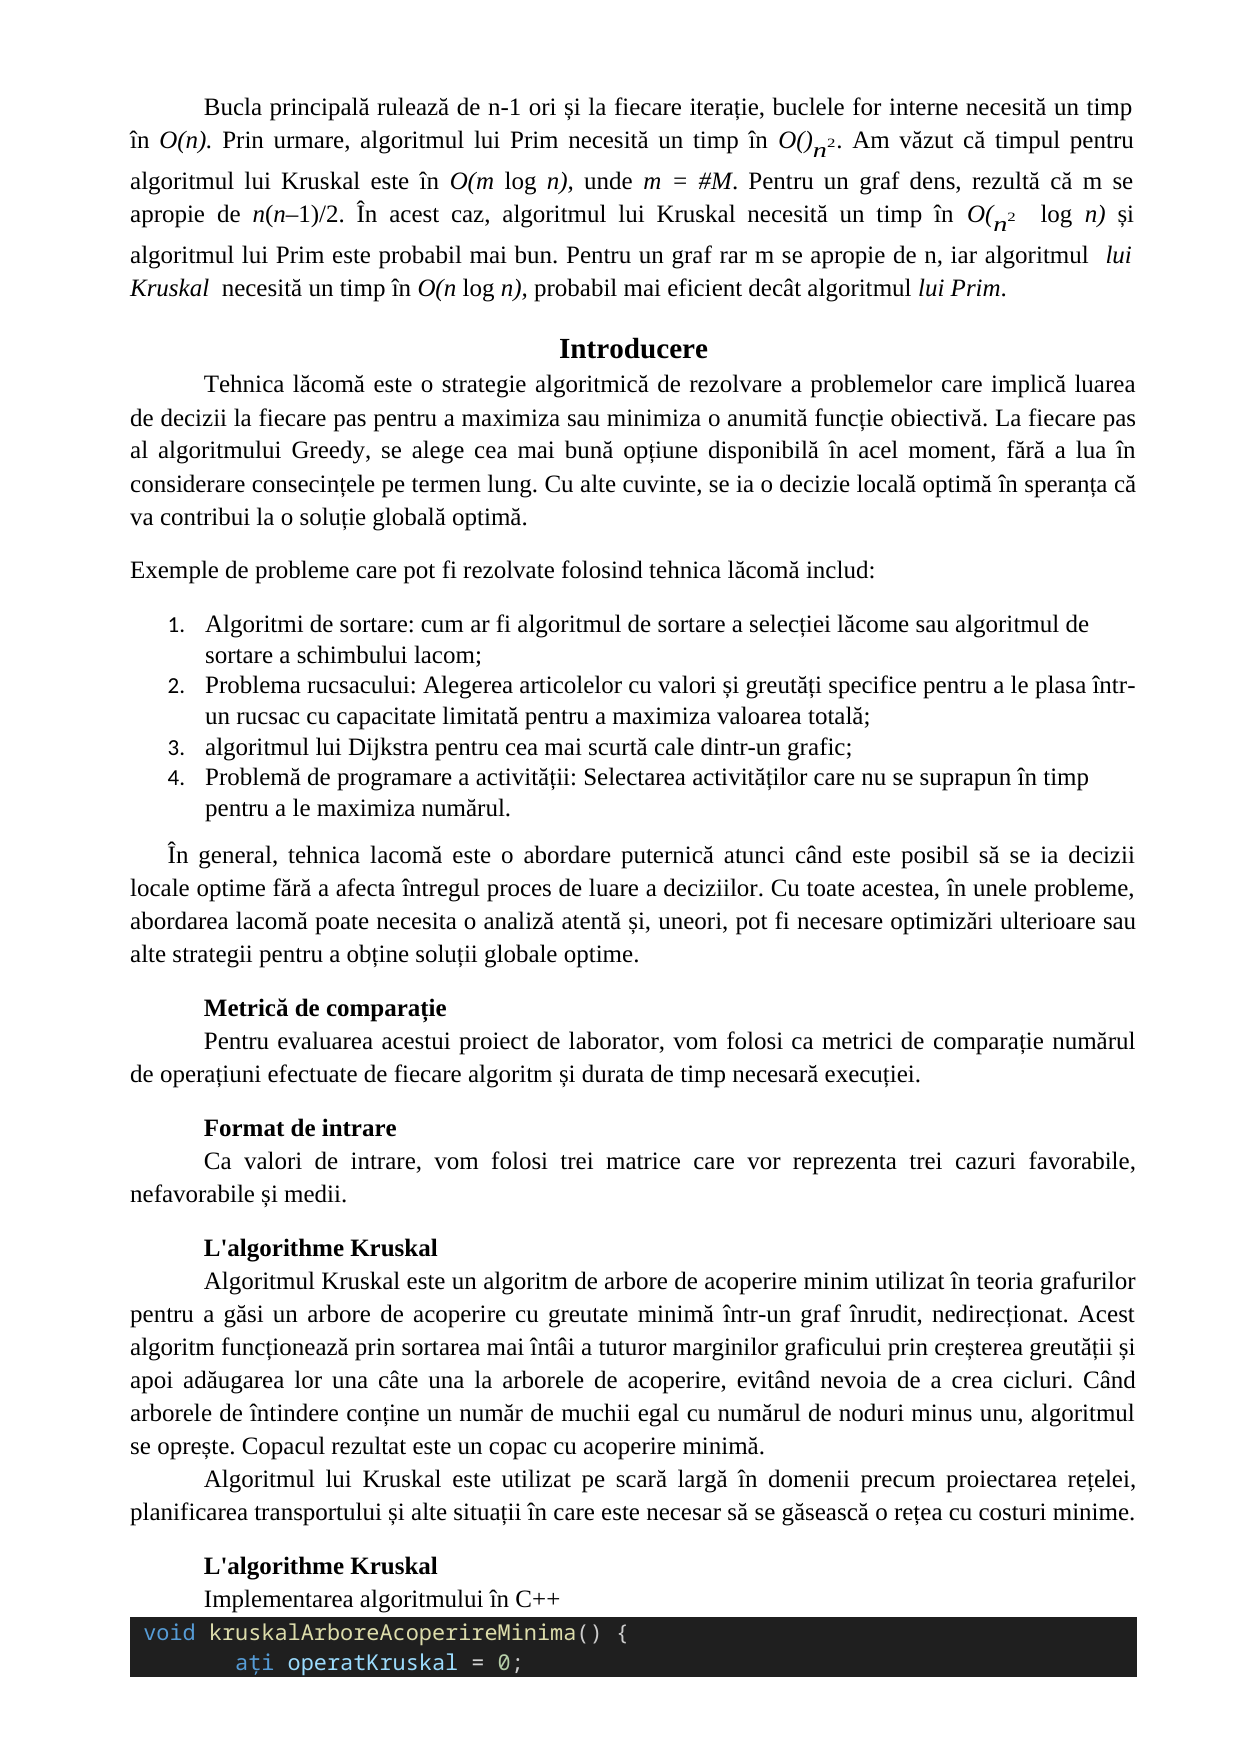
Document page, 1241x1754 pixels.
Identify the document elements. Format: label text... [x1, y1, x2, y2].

list Algoritmi de sortare: cum ar fi algoritmul de sortare a selecției lăcome sau algoritmul de sortare a schimbului lacom; [167, 609, 1137, 669]
list Problema rucsacului: Alegerea articolelor cu valori și greutăți specifice pentru a le plasa într-un rucsac cu capacitate limitată pentru a maximiza valoarea totală; [167, 671, 1137, 730]
text L'algorithme Kruskal [130, 1233, 1137, 1262]
text Algoritmul Kruskal este un algoritm de arbore de acoperire minim utilizat în teoria grafurilor pentru a găsi un arbore de acoperire cu greutate minimă într-un graf înrudit, nedirecționat. Acest algoritm funcționează prin sortarea mai întâi a tuturor marginilor graficului prin creșterea greutății și apoi adăugarea lor una câte una la arborele de acoperire, evitând nevoia de a crea cicluri. Când arborele de întindere conține un număr de muchii egal cu numărul de noduri minus unu, algoritmul se oprește. Copacul rezultat este un copac cu acoperire minimă. [130, 1266, 1137, 1460]
subtitle Introducere [130, 331, 1137, 364]
text Algoritmul lui Kruskal este utilizat pe scară largă în domenii precum proiectarea rețelei, planificarea transportului și alte situații în care este necesar să se găsească o rețea cu costuri minime. [130, 1464, 1137, 1526]
list Problemă de programare a activității: Selectarea activităților care nu se suprapun în timp pentru a le maximiza numărul. [167, 762, 1137, 822]
text void kruskalArboreAcoperireMinima() { [130, 1617, 1137, 1647]
text Metrică de comparație [130, 993, 1137, 1022]
text Implementarea algoritmului în C++ [130, 1584, 1137, 1613]
text Tehnica lăcomă este o strategie algoritmică de rezolvare a problemelor care implică luarea de decizii la fiecare pas pentru a maximiza sau minimiza o anumită funcție obiectivă. La fiecare pas al algoritmului Greedy, se alege cea mai bună opțiune disponibilă în acel moment, fără a lua în considerare consecințele pe termen lung. Cu alte cuvinte, se ia o decizie locală optimă în speranța că va contribui la o soluție globală optimă. [130, 369, 1137, 530]
text Pentru evaluarea acestui proiect de laborator, vom folosi ca metrici de comparație numărul de operațiuni efectuate de fiecare algoritm și durata de timp necesară execuției. [130, 1026, 1137, 1088]
text L'algorithme Kruskal [130, 1551, 1137, 1580]
text În general, tehnica lacomă este o abordare puternică atunci când este posibil să se ia decizii locale optime fără a afecta întregul proces de luare a deciziilor. Cu toate acestea, în unele probleme, abordarea lacomă poate necesita o analiză atentă și, uneori, pot fi necesare optimizări ulterioare sau alte strategii pentru a obține soluții globale optime. [130, 840, 1137, 968]
text Bucla principală rulează de n-1 ori și la fiecare iterație, buclele for interne necesită un timp în O(n). Prin urmare, algoritmul lui Prim necesită un timp în O(). Am văzut că timpul pentru algoritmul lui Kruskal este în O(m log n), unde m = #M. Pentru un graf dens, rezultă că m se apropie de n(n–1)/2. În acest caz, algoritmul lui Kruskal necesită un timp în O( log n) și algoritmul lui Prim este probabil mai bun. Pentru un graf rar m se apropie de n, iar algoritmul lui Kruskal necesită un timp în O(n log n), probabil mai eficient decât algoritmul lui Prim. [130, 92, 1134, 302]
list algoritmul lui Dijkstra pentru cea mai scurtă cale dintr-un grafic; [167, 732, 1137, 761]
text Exemple de probleme care pot fi rezolvate folosind tehnica lăcomă includ: [130, 556, 1137, 584]
text ați operatKruskal = 0; [130, 1647, 1137, 1677]
text Ca valori de intrare, vom folosi trei matrice care vor reprezenta trei cazuri favorabile, nefavorabile și medii. [130, 1146, 1137, 1208]
text Format de intrare [130, 1113, 1137, 1142]
